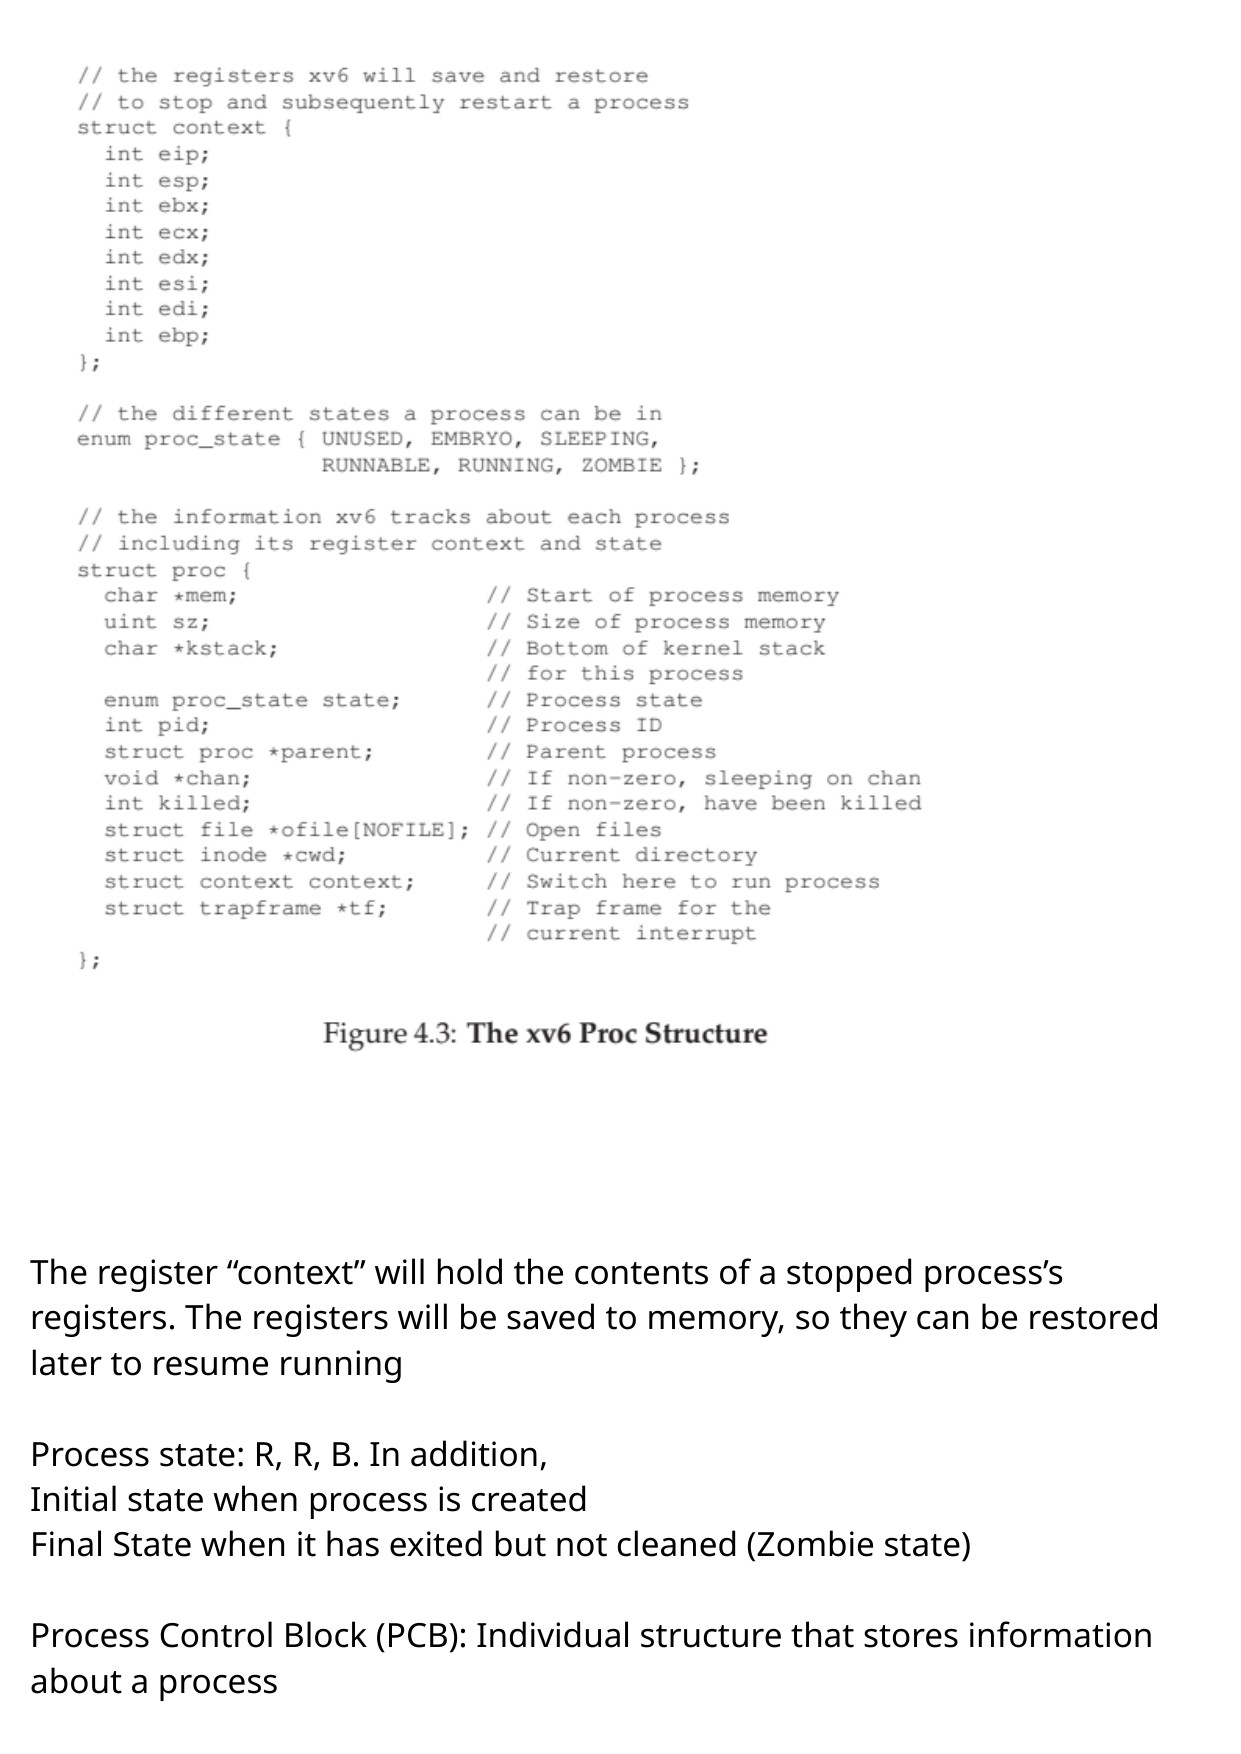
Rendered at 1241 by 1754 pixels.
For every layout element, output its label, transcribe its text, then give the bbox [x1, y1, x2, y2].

subtitle Process state: R, R, B. In addition, [30, 1430, 1211, 1476]
subtitle The register “context” will hold the contents of a stopped process’s registers. The registers will be saved to memory, so they can be restored later to resume running [30, 1249, 1211, 1385]
subtitle Final State when it has exited but not cleaned (Zombie state) [30, 1521, 1211, 1567]
subtitle Process Control Block (PCB): Individual structure that stores information about a process [30, 1612, 1211, 1703]
picture [41, 43, 973, 1057]
subtitle Initial state when process is created [30, 1476, 1211, 1521]
